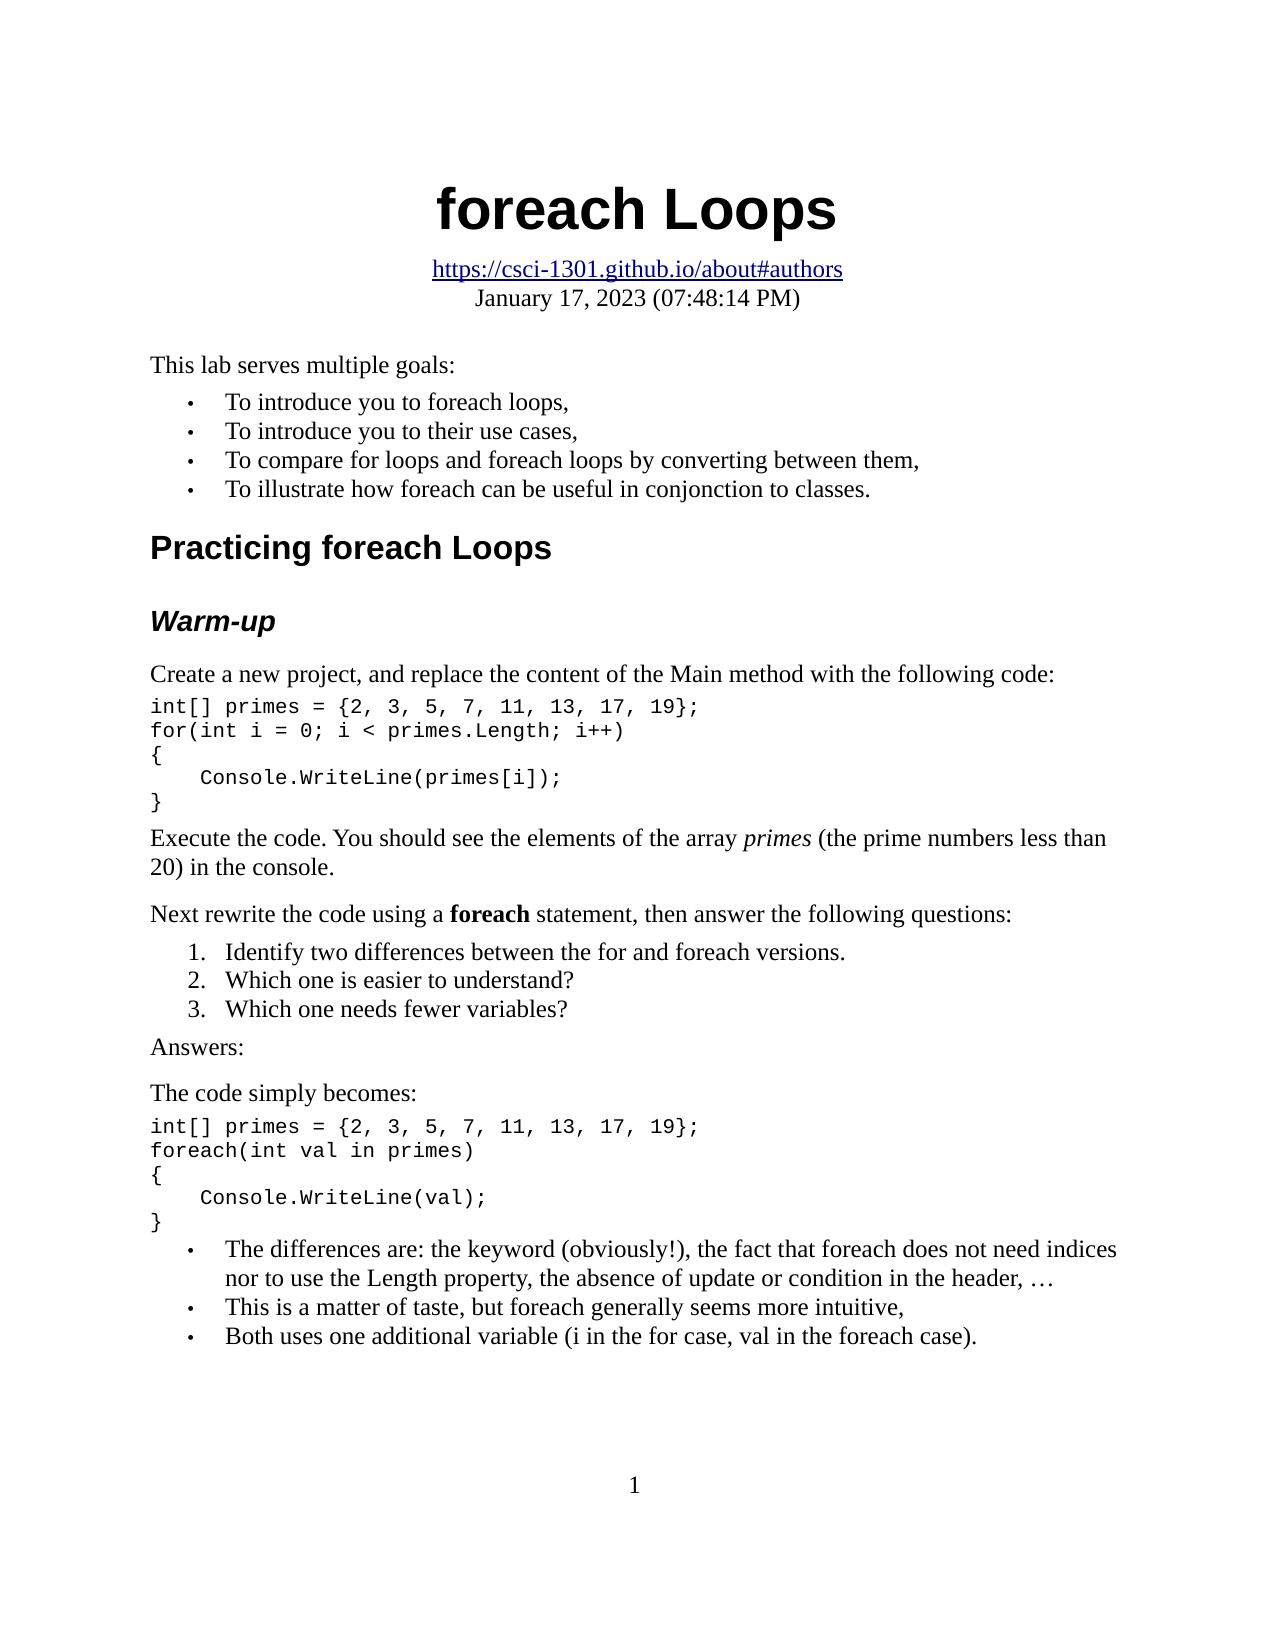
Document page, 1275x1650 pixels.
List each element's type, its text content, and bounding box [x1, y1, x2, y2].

text Execute the code. You should see the elements of the array primes (the prime numbers less than 20) in the console. [150, 823, 1125, 881]
text Answers: [150, 1032, 1125, 1061]
text { [150, 744, 1125, 767]
text for(int i = 0; i < primes.Length; i++) [150, 720, 1125, 744]
list The differences are: the keyword (obviously!), the fact that foreach does not need indices nor to use the Length property, the absence of update or condition in the header, … [187, 1234, 1125, 1292]
list To illustrate how foreach can be useful in conjonction to classes. [187, 474, 1125, 502]
text https://csci-1301.github.io/about#authors [150, 254, 1125, 283]
list Identify two differences between the for and foreach versions. [187, 937, 1125, 965]
text Console.WriteLine(val); [150, 1187, 1125, 1211]
text This lab serves multiple goals: [150, 350, 1125, 378]
text } [150, 1211, 1125, 1234]
list Which one is easier to understand? [187, 965, 1125, 994]
list To introduce you to foreach loops, [187, 387, 1125, 416]
text } [150, 791, 1125, 814]
list This is a matter of taste, but foreach generally seems more intuitive, [187, 1292, 1125, 1321]
subtitle Warm-up [150, 604, 1125, 637]
text foreach(int val in primes) [150, 1140, 1125, 1163]
subtitle Practicing foreach Loops [150, 527, 1125, 566]
text int[] primes = {2, 3, 5, 7, 11, 13, 17, 19}; [150, 696, 1125, 720]
list To compare for loops and foreach loops by converting between them, [187, 445, 1125, 474]
text int[] primes = {2, 3, 5, 7, 11, 13, 17, 19}; [150, 1116, 1125, 1140]
list Both uses one additional variable (i in the for case, val in the foreach case). [187, 1321, 1125, 1349]
text The code simply becomes: [150, 1078, 1125, 1107]
title foreach Loops [150, 175, 1125, 242]
text { [150, 1163, 1125, 1187]
text January 17, 2023 (07:48:14 PM) [150, 283, 1125, 312]
text Next rewrite the code using a foreach statement, then answer the following questions: [150, 899, 1125, 928]
text Create a new project, and replace the content of the Main method with the following code: [150, 659, 1125, 687]
list To introduce you to their use cases, [187, 416, 1125, 445]
text Console.WriteLine(primes[i]); [150, 767, 1125, 791]
list Which one needs fewer variables? [187, 994, 1125, 1023]
